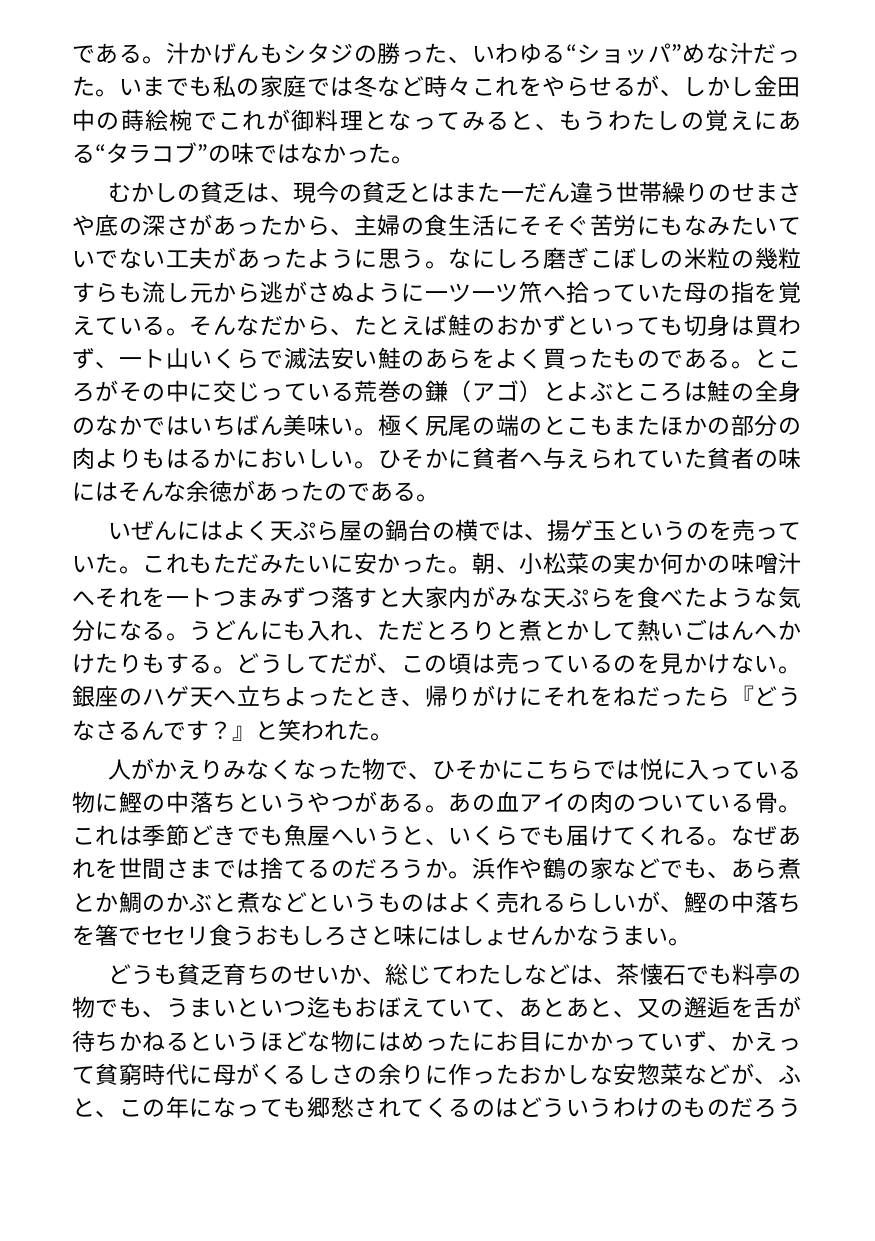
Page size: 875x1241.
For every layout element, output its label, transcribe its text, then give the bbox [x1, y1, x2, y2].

text どうも貧乏育ちのせいか、総じてわたしなどは、茶懐石でも料亭の物でも、うまいといつ迄もおぼえていて、あとあと、又の邂逅を舌が待ちかねるというほどな物にはめったにお目にかかっていず、かえって貧窮時代に母がくるしさの余りに作ったおかしな安惣菜などが、ふと、この年になっても郷愁されてくるのはどういうわけのものだろう [72, 957, 802, 1123]
text である。汁かげんもシタジの勝った、いわゆる“ショッパ”めな汁だった。いまでも私の家庭では冬など時々これをやらせるが、しかし金田中の蒔絵椀でこれが御料理となってみると、もうわたしの覚えにある“タラコブ”の味ではなかった。 [72, 36, 802, 169]
text むかしの貧乏は、現今の貧乏とはまた一だん違う世帯繰りのせまさや底の深さがあったから、主婦の食生活にそそぐ苦労にもなみたいていでない工夫があったように思う。なにしろ磨ぎこぼしの米粒の幾粒すらも流し元から逃がさぬように一ツ一ツ笊へ拾っていた母の指を覚えている。そんなだから、たとえば鮭のおかずといっても切身は買わず、一ト山いくらで滅法安い鮭のあらをよく買ったものである。ところがその中に交じっている荒巻の鎌（アゴ）とよぶところは鮭の全身のなかではいちばん美味い。極く尻尾の端のとこもまたほかの部分の肉よりもはるかにおいしい。ひそかに貧者へ与えられていた貧者の味にはそんな余徳があったのである。 [72, 175, 802, 507]
text いぜんにはよく天ぷら屋の鍋台の横では、揚ゲ玉というのを売っていた。これもただみたいに安かった。朝、小松菜の実か何かの味噌汁へそれを一トつまみずつ落すと大家内がみな天ぷらを食べたような気分になる。うどんにも入れ、ただとろりと煮とかして熱いごはんへかけたりもする。どうしてだが、この頃は売っているのを見かけない。銀座のハゲ天へ立ちよったとき、帰りがけにそれをねだったら『どうなさるんです？』と笑われた。 [72, 513, 802, 746]
text 人がかえりみなくなった物で、ひそかにこちらでは悦に入っている物に鰹の中落ちというやつがある。あの血アイの肉のついている骨。これは季節どきでも魚屋へいうと、いくらでも届けてくれる。なぜあれを世間さまでは捨てるのだろうか。浜作や鶴の家などでも、あら煮とか鯛のかぶと煮などというものはよく売れるらしいが、鰹の中落ちを箸でセセリ食うおもしろさと味にはしょせんかなうまい。 [72, 752, 802, 951]
